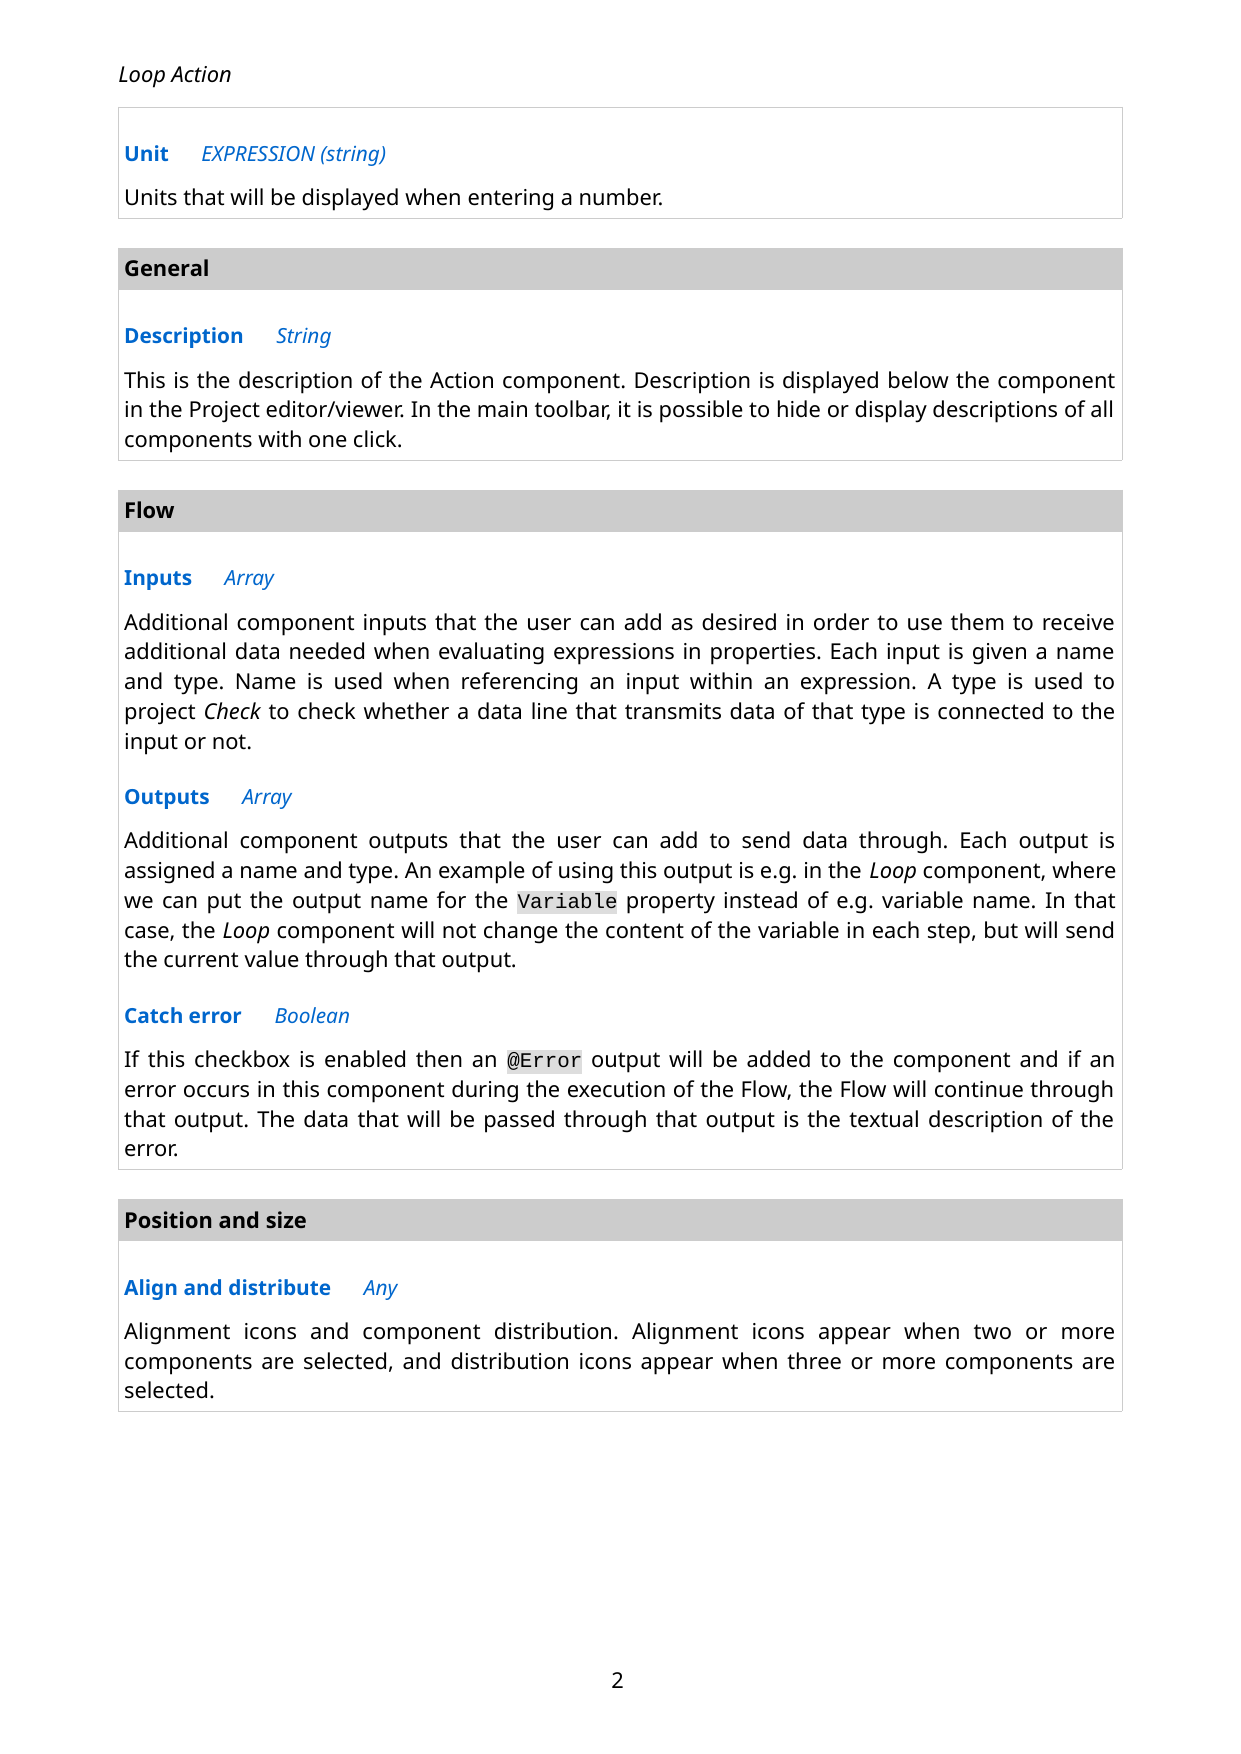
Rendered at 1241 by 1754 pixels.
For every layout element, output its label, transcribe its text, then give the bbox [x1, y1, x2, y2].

table_cell Inputs Array Additional component inputs that the user can add as desired in order to use them to receive additional data needed when evaluating expressions in properties. Each input is given a name and type. Name is used when referencing an input within an expression. A type is used to project Check to check whether a data line that transmits data of that type is connected to the input or not. Outputs Array Additional component outputs that the user can add to send data through. Each output is assigned a name and type. An example of using this output is e.g. in the Loop component, where we can put the output name for the Variable property instead of e.g. variable name. In that case, the Loop component will not change the content of the variable in each step, but will send the current value through that output. Catch error Boolean If this checkbox is enabled then an @Error output will be added to the component and if an error occurs in this component during the execution of the Flow, the Flow will continue through that output. The data that will be passed through that output is the textual description of the error. [119, 532, 1122, 1169]
table_header Position and size [119, 1200, 1122, 1240]
table_cell Description String This is the description of the Action component. Description is displayed below the component in the Project editor/viewer. In the main toolbar, it is possible to hide or display descriptions of all components with one click. [119, 290, 1122, 460]
table_header General [119, 249, 1122, 289]
table_header Flow [119, 491, 1122, 531]
table_cell Unit EXPRESSION (string) Units that will be displayed when entering a number. [119, 108, 1122, 218]
table_cell Align and distribute Any Alignment icons and component distribution. Alignment icons appear when two or more components are selected, and distribution icons appear when three or more components are selected. [119, 1241, 1122, 1411]
